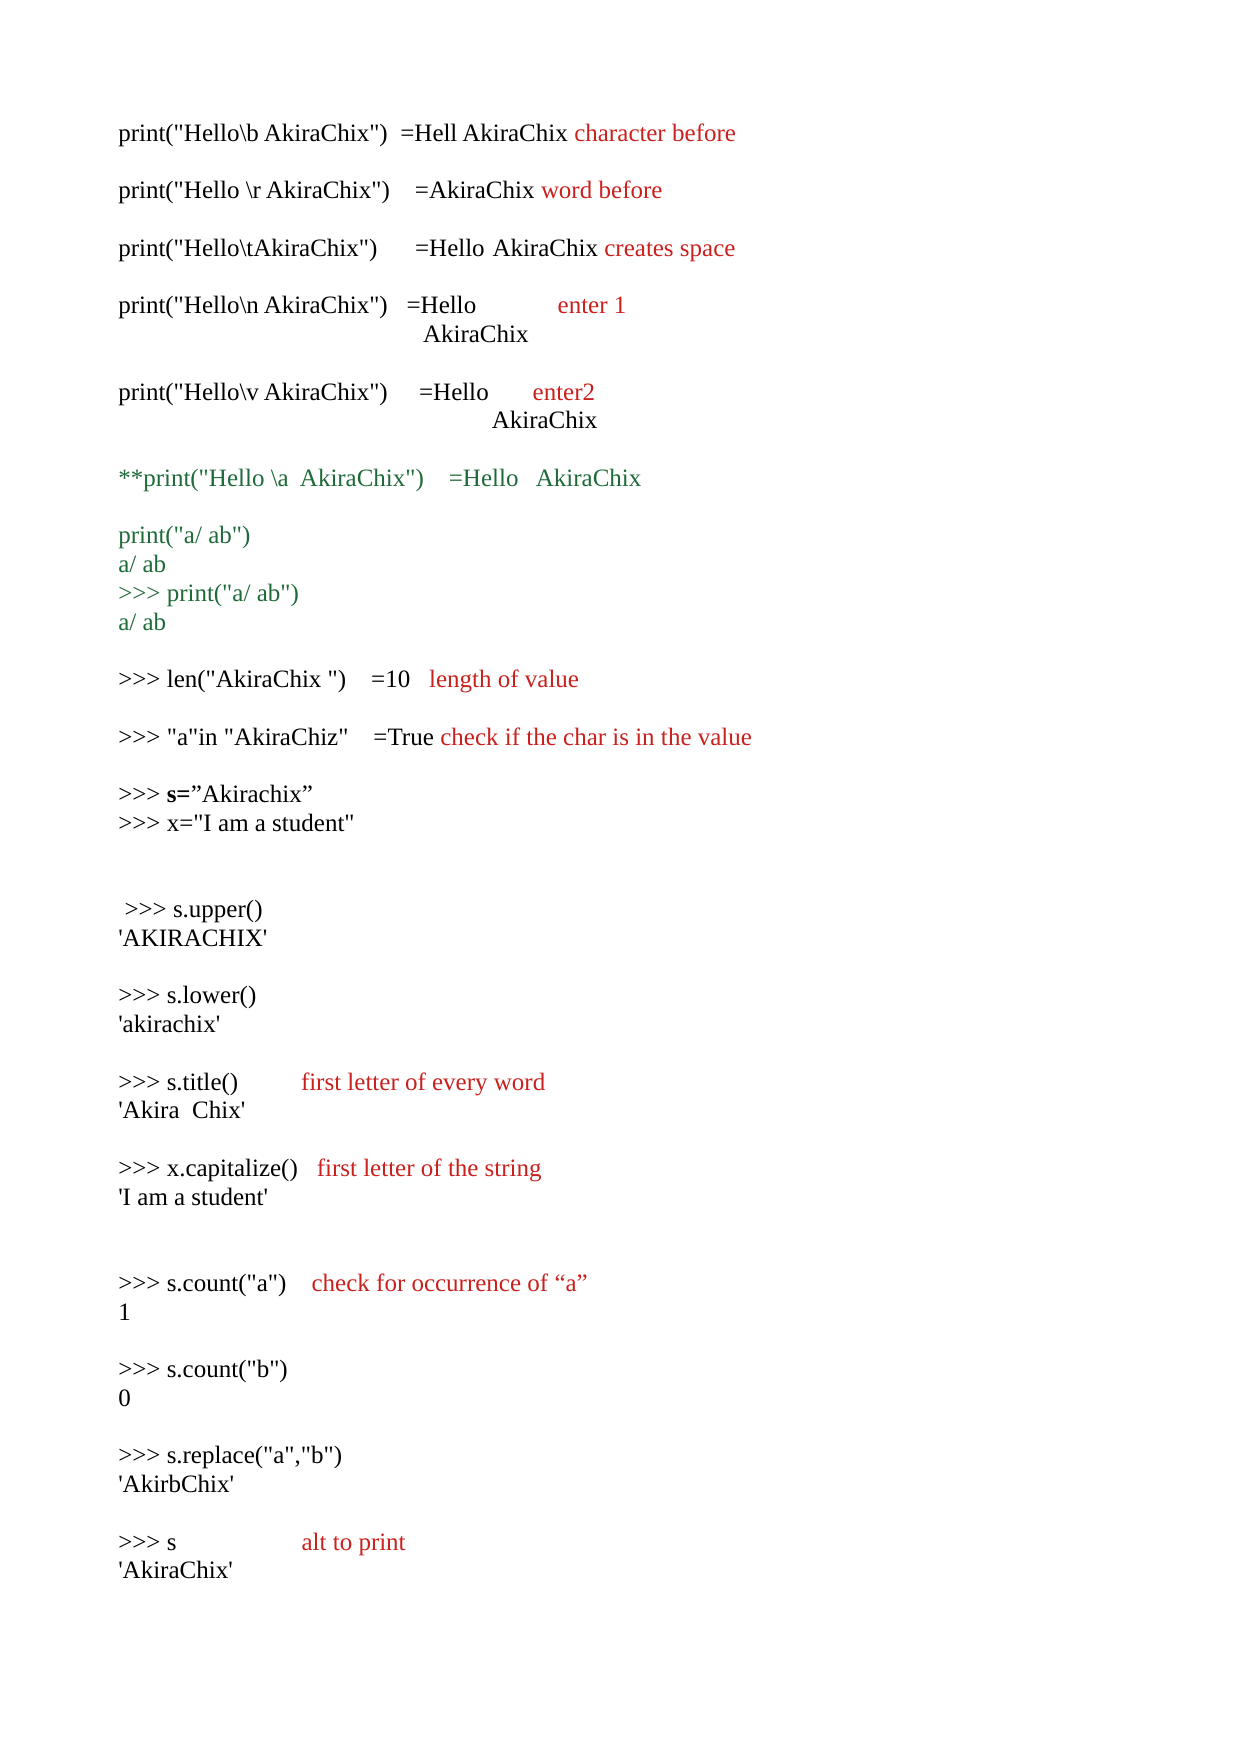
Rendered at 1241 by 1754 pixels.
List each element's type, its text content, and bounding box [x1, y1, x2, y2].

text print("Hello\n AkiraChix") =Hello enter 1 [118, 291, 1122, 319]
text >>> s.replace("a","b") [118, 1441, 1122, 1469]
text >>> s.lower() [118, 981, 1122, 1009]
text >>> s.count("b") [118, 1354, 1122, 1383]
text AkiraChix [118, 319, 1122, 348]
text 1 [118, 1297, 1122, 1326]
text print("Hello \r AkiraChix") =AkiraChix word before [118, 176, 1122, 204]
text a/ ab [118, 607, 1122, 636]
text >>> x="I am a student" [118, 808, 1122, 837]
text >>> s=”Akirachix” [118, 779, 1122, 808]
text 'akirachix' [118, 1009, 1122, 1038]
text print("a/ ab") [118, 521, 1122, 549]
text 'Akira Chix' [118, 1096, 1122, 1124]
text 'AkirbChix' [118, 1469, 1122, 1498]
text 0 [118, 1383, 1122, 1412]
text >>> len("AkiraChix ") =10 length of value [118, 664, 1122, 693]
text 'AkiraChix' [118, 1556, 1122, 1584]
text >>> s alt to print [118, 1527, 1122, 1556]
text print("Hello\b AkiraChix") =Hell AkiraChix character before [118, 118, 1122, 147]
text print("Hello\tAkiraChix") =Hello AkiraChix creates space [118, 233, 1122, 262]
text 'AKIRACHIX' [118, 923, 1122, 952]
text AkiraChix [118, 406, 1122, 434]
text >>> "a"in "AkiraChiz" =True check if the char is in the value [118, 722, 1122, 751]
text >>> s.upper() [118, 894, 1122, 923]
text **print("Hello \a AkiraChix") =Hello AkiraChix [118, 463, 1122, 492]
text a/ ab [118, 549, 1122, 578]
text 'I am a student' [118, 1182, 1122, 1211]
text >>> x.capitalize() first letter of the string [118, 1153, 1122, 1182]
text >>> print("a/ ab") [118, 578, 1122, 607]
text >>> s.title() first letter of every word [118, 1067, 1122, 1096]
text print("Hello\v AkiraChix") =Hello enter2 [118, 377, 1122, 406]
text >>> s.count("a") check for occurrence of “a” [118, 1268, 1122, 1297]
